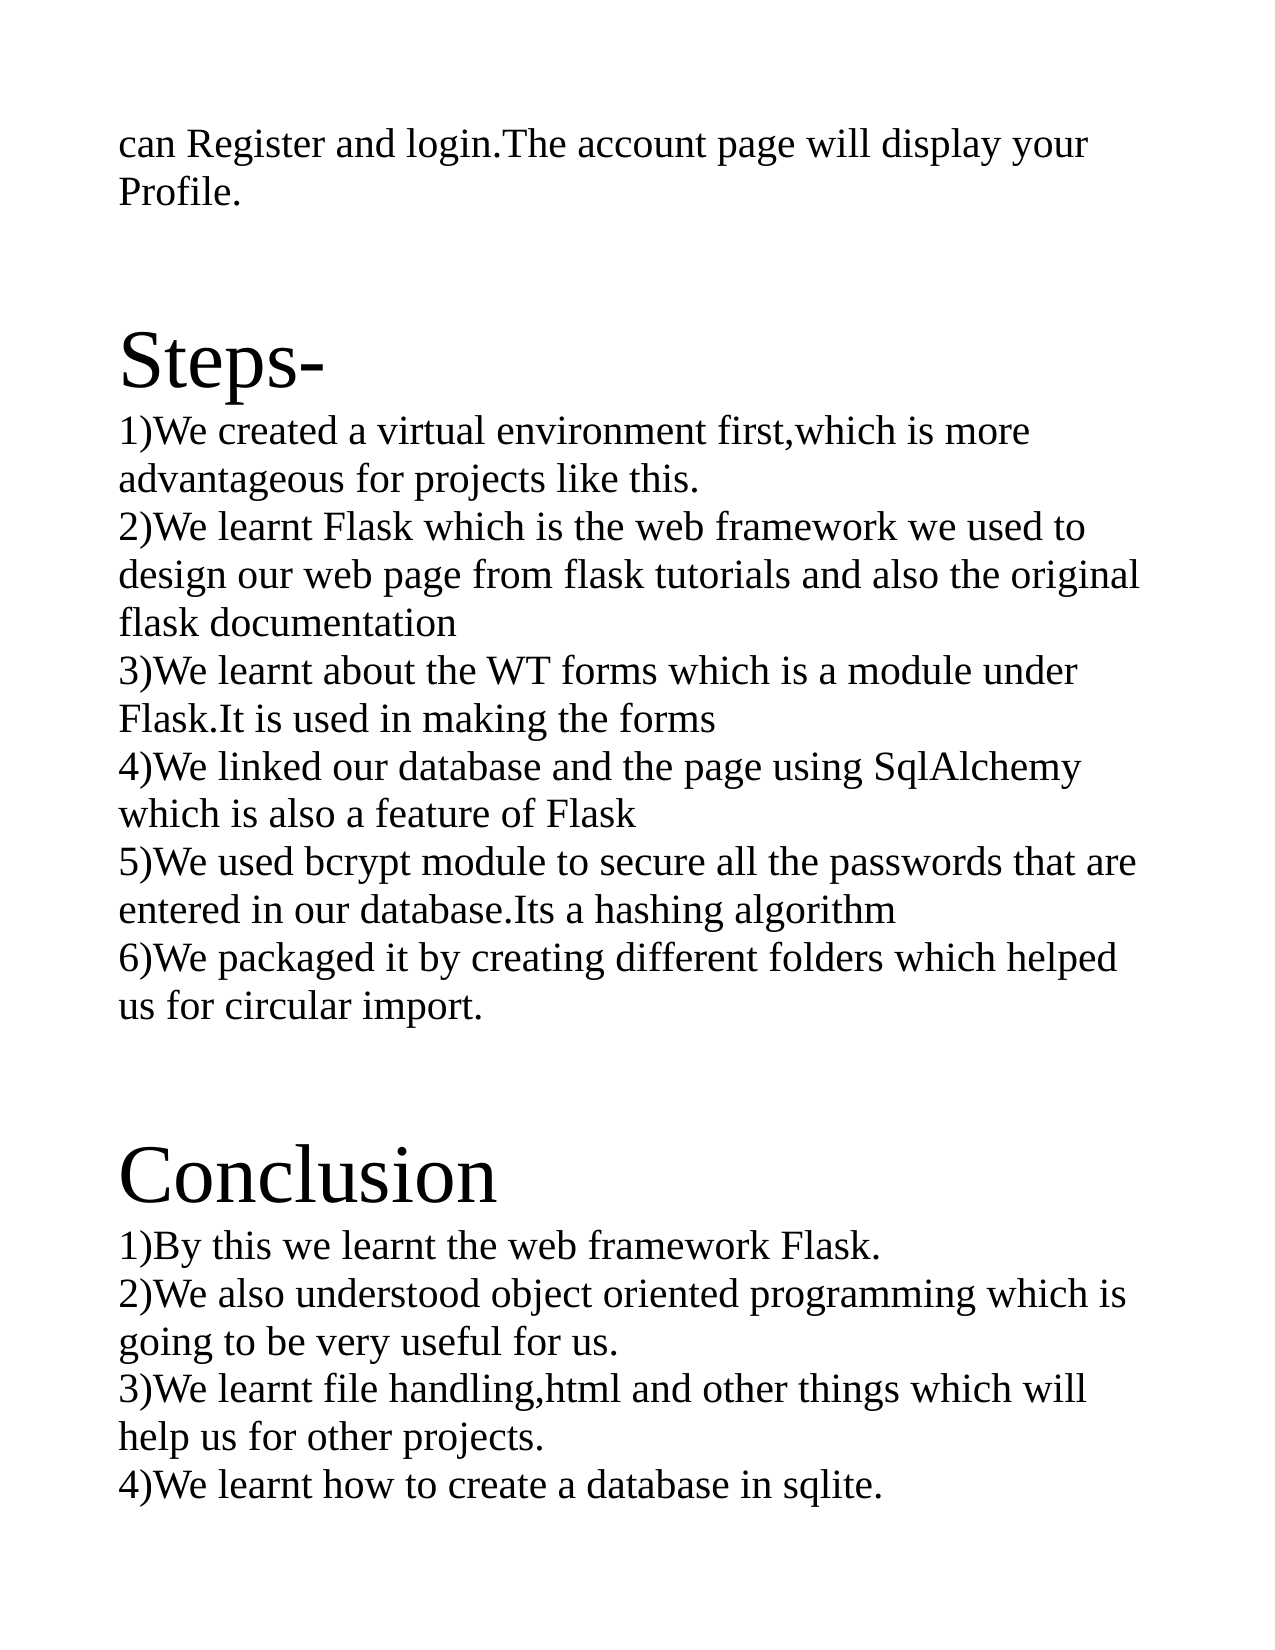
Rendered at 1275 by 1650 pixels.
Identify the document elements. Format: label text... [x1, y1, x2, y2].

text 2)We also understood object oriented programming which is going to be very useful for us. [118, 1268, 1157, 1364]
text 6)We packaged it by creating different folders which helped us for circular import. [118, 933, 1157, 1028]
text 4)We linked our database and the page using SqlAlchemy which is also a feature of Flask [118, 741, 1157, 837]
text 5)We used bcrypt module to secure all the passwords that are entered in our database.Its a hashing algorithm [118, 837, 1157, 933]
text 1)By this we learnt the web framework Flask. [118, 1220, 1157, 1268]
text 3)We learnt file handling,html and other things which will help us for other projects. [118, 1364, 1157, 1460]
text Steps- [118, 310, 1157, 406]
text 2)We learnt Flask which is the web framework we used to design our web page from flask tutorials and also the original flask documentation [118, 501, 1157, 645]
text 3)We learnt about the WT forms which is a module under Flask.It is used in making the forms [118, 645, 1157, 741]
text can Register and login.The account page will display your Profile. [118, 118, 1157, 214]
text Conclusion [118, 1124, 1157, 1220]
text 4)We learnt how to create a database in sqlite. [118, 1460, 1157, 1508]
text 1)We created a virtual environment first,which is more advantageous for projects like this. [118, 406, 1157, 501]
